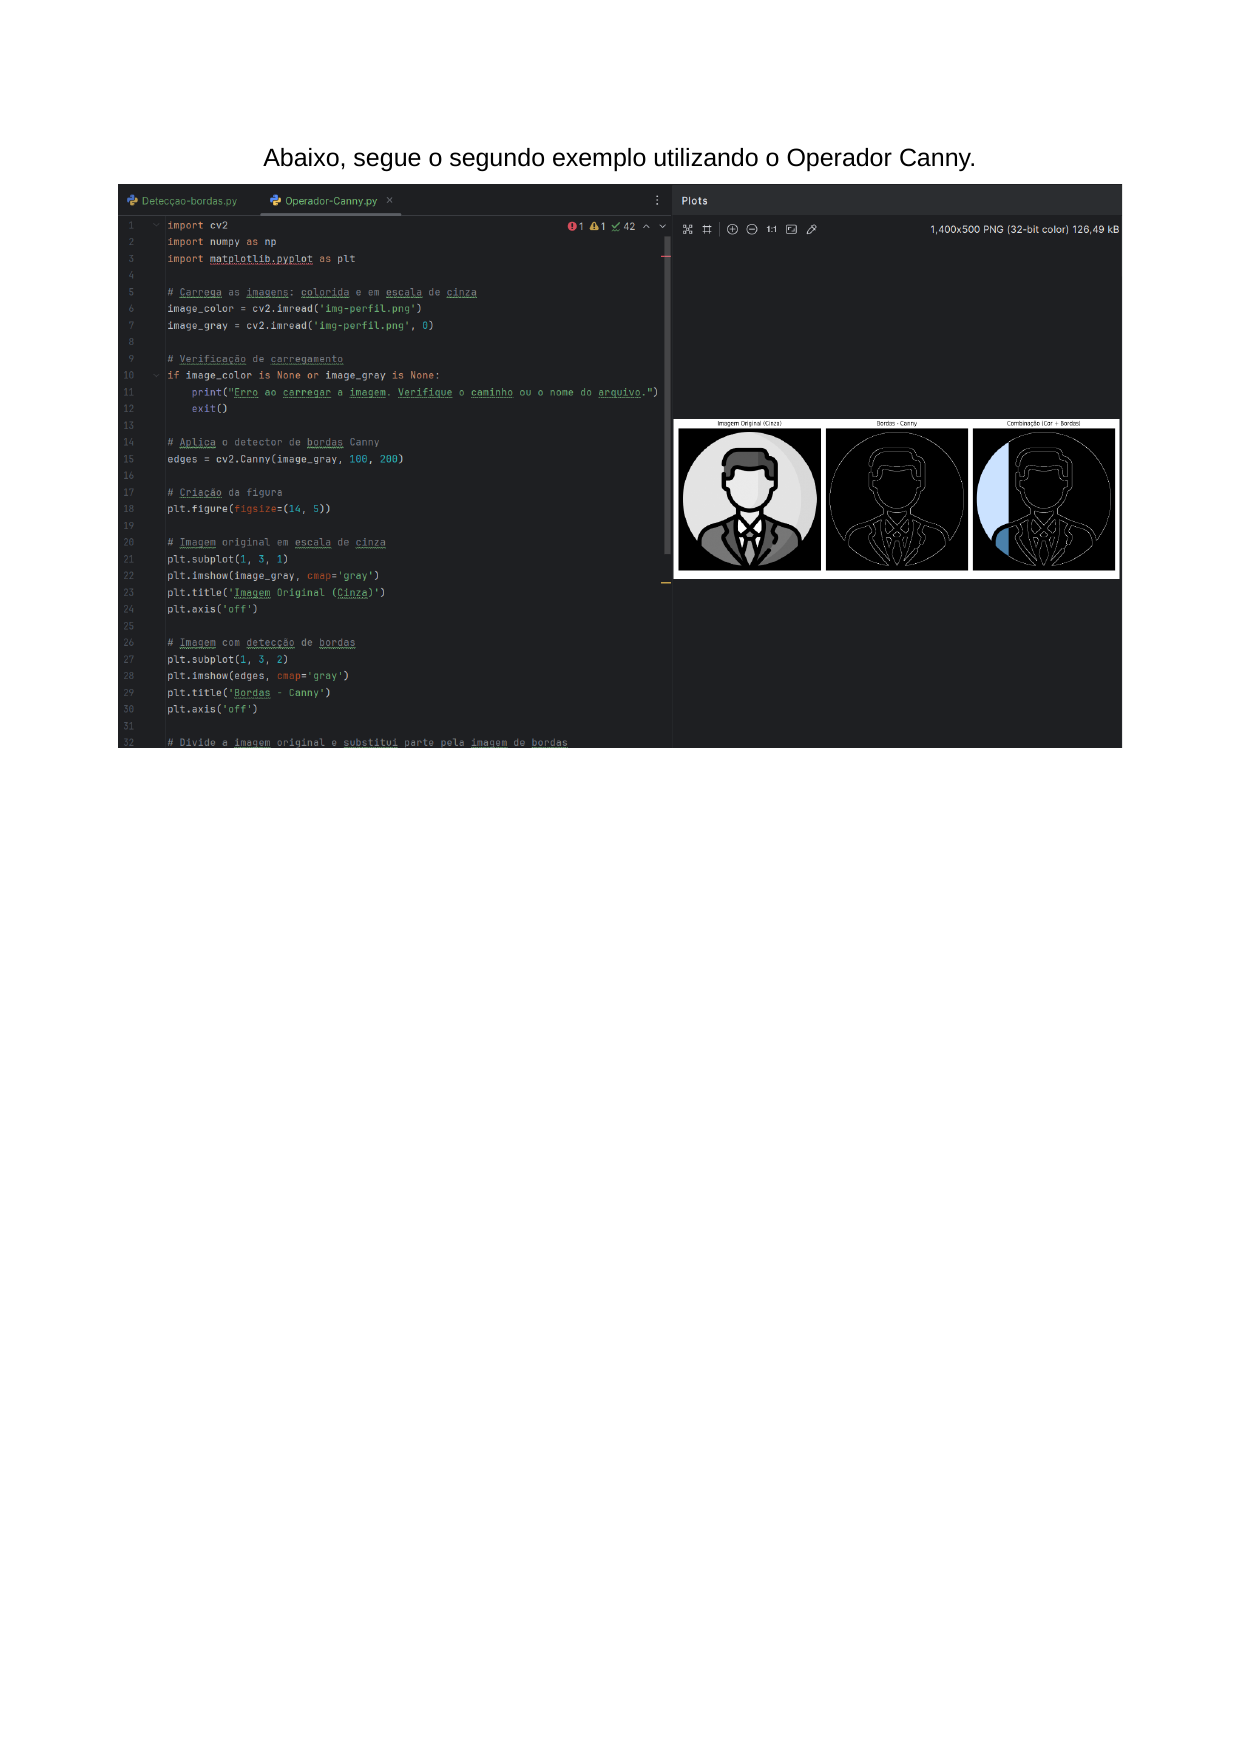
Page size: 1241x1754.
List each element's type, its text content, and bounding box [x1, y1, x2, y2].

subtitle Abaixo, segue o segundo exemplo utilizando o Operador Canny. [118, 143, 1122, 172]
picture [118, 184, 1123, 748]
